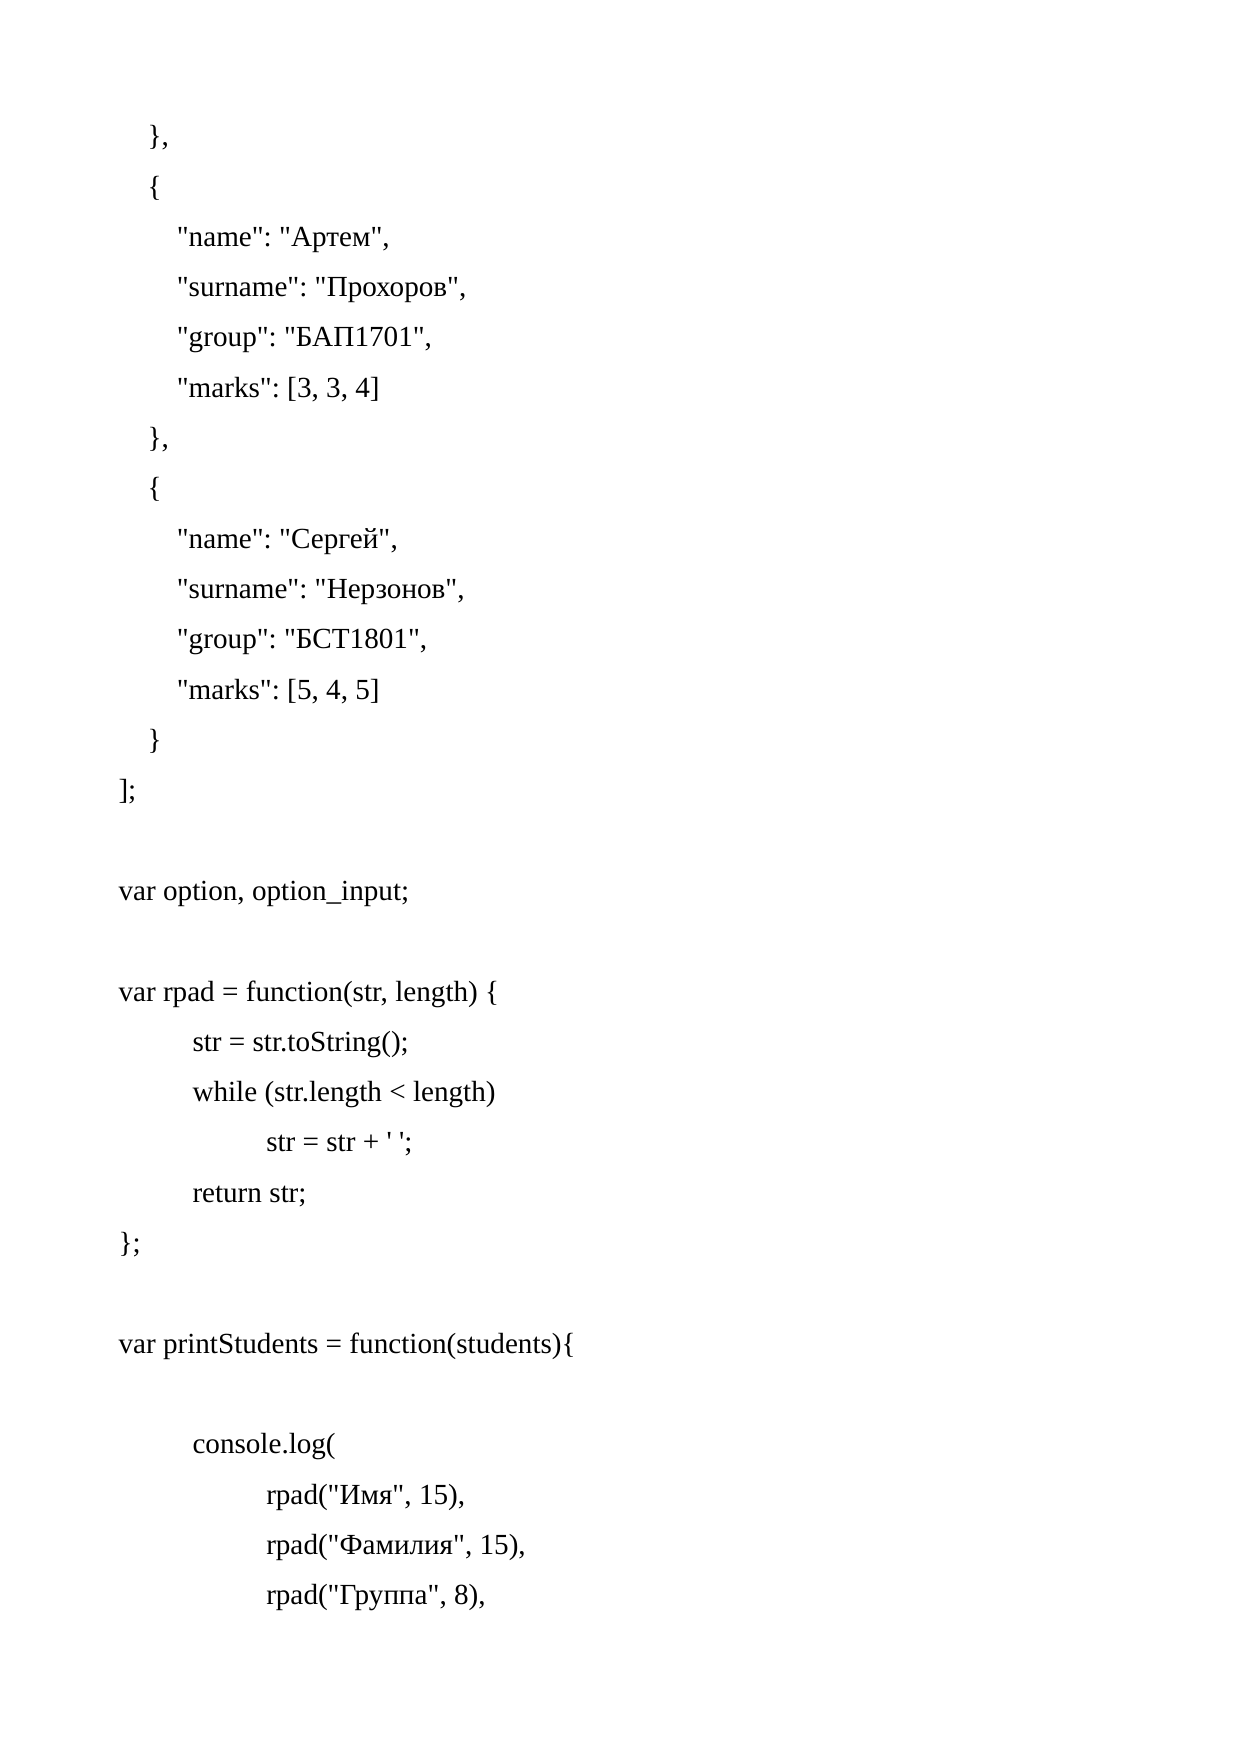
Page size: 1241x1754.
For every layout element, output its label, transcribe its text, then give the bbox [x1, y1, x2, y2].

text while (str.length < length) [118, 1074, 1122, 1108]
text str = str + ' '; [118, 1124, 1122, 1158]
text "surname": "Нерзонов", [118, 571, 1122, 605]
text } [118, 722, 1122, 756]
text "group": "БСТ1801", [118, 621, 1122, 655]
text rpad("Группа", 8), [118, 1577, 1122, 1611]
text "name": "Артем", [118, 219, 1122, 252]
text { [118, 471, 1122, 504]
text str = str.toString(); [118, 1024, 1122, 1057]
text }, [118, 420, 1122, 454]
text var option, option_input; [118, 873, 1122, 907]
text }, [118, 118, 1122, 152]
text var rpad = function(str, length) { [118, 974, 1122, 1007]
text "marks": [3, 3, 4] [118, 370, 1122, 403]
text console.log( [118, 1426, 1122, 1460]
text return str; [118, 1175, 1122, 1208]
text "group": "БАП1701", [118, 319, 1122, 353]
text { [118, 169, 1122, 202]
text "marks": [5, 4, 5] [118, 672, 1122, 705]
text "name": "Сергей", [118, 521, 1122, 554]
text }; [118, 1225, 1122, 1259]
text rpad("Имя", 15), [118, 1477, 1122, 1510]
text "surname": "Прохоров", [118, 269, 1122, 303]
text var printStudents = function(students){ [118, 1326, 1122, 1359]
text ]; [118, 772, 1122, 806]
text rpad("Фамилия", 15), [118, 1527, 1122, 1561]
